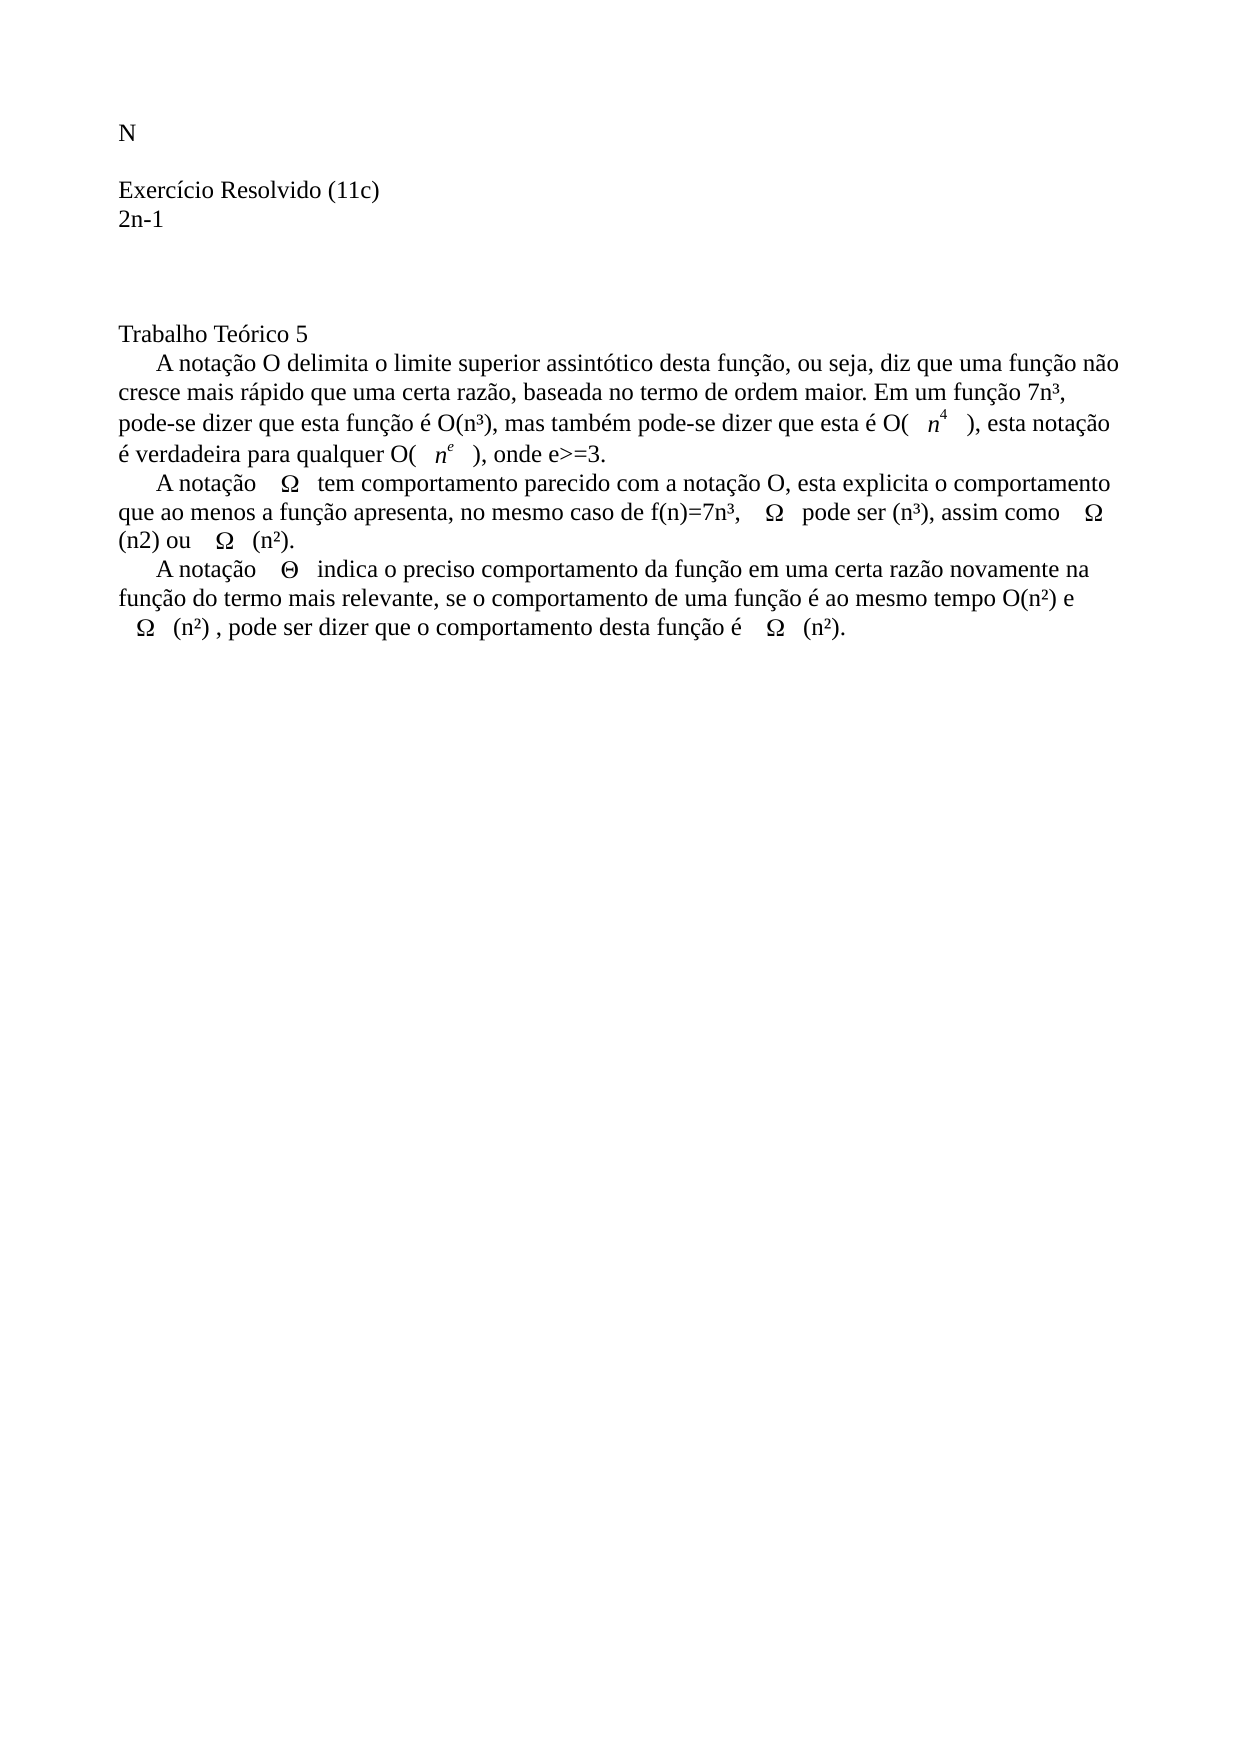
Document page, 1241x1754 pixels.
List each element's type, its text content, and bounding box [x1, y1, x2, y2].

text Exercício Resolvido (11c) [118, 176, 1122, 204]
text Trabalho Teórico 5 [118, 319, 1122, 348]
text A notação indica o preciso comportamento da função em uma certa razão novamente na função do termo mais relevante, se o comportamento de uma função é ao mesmo tempo O(n²) e (n²) , pode ser dizer que o comportamento desta função é (n²). [118, 554, 1122, 641]
text 2n-1 [118, 204, 1122, 233]
text A notação O delimita o limite superior assintótico desta função, ou seja, diz que uma função não cresce mais rápido que uma certa razão, baseada no termo de ordem maior. Em um função 7n³, pode-se dizer que esta função é O(n³), mas também pode-se dizer que esta é O(), esta notação é verdadeira para qualquer O(), onde e>=3. [118, 348, 1122, 468]
text A notação tem comportamento parecido com a notação O, esta explicita o comportamento que ao menos a função apresenta, no mesmo caso de f(n)=7n³, pode ser (n³), assim como (n2) ou (n²). [118, 468, 1122, 554]
text N [118, 118, 1122, 147]
